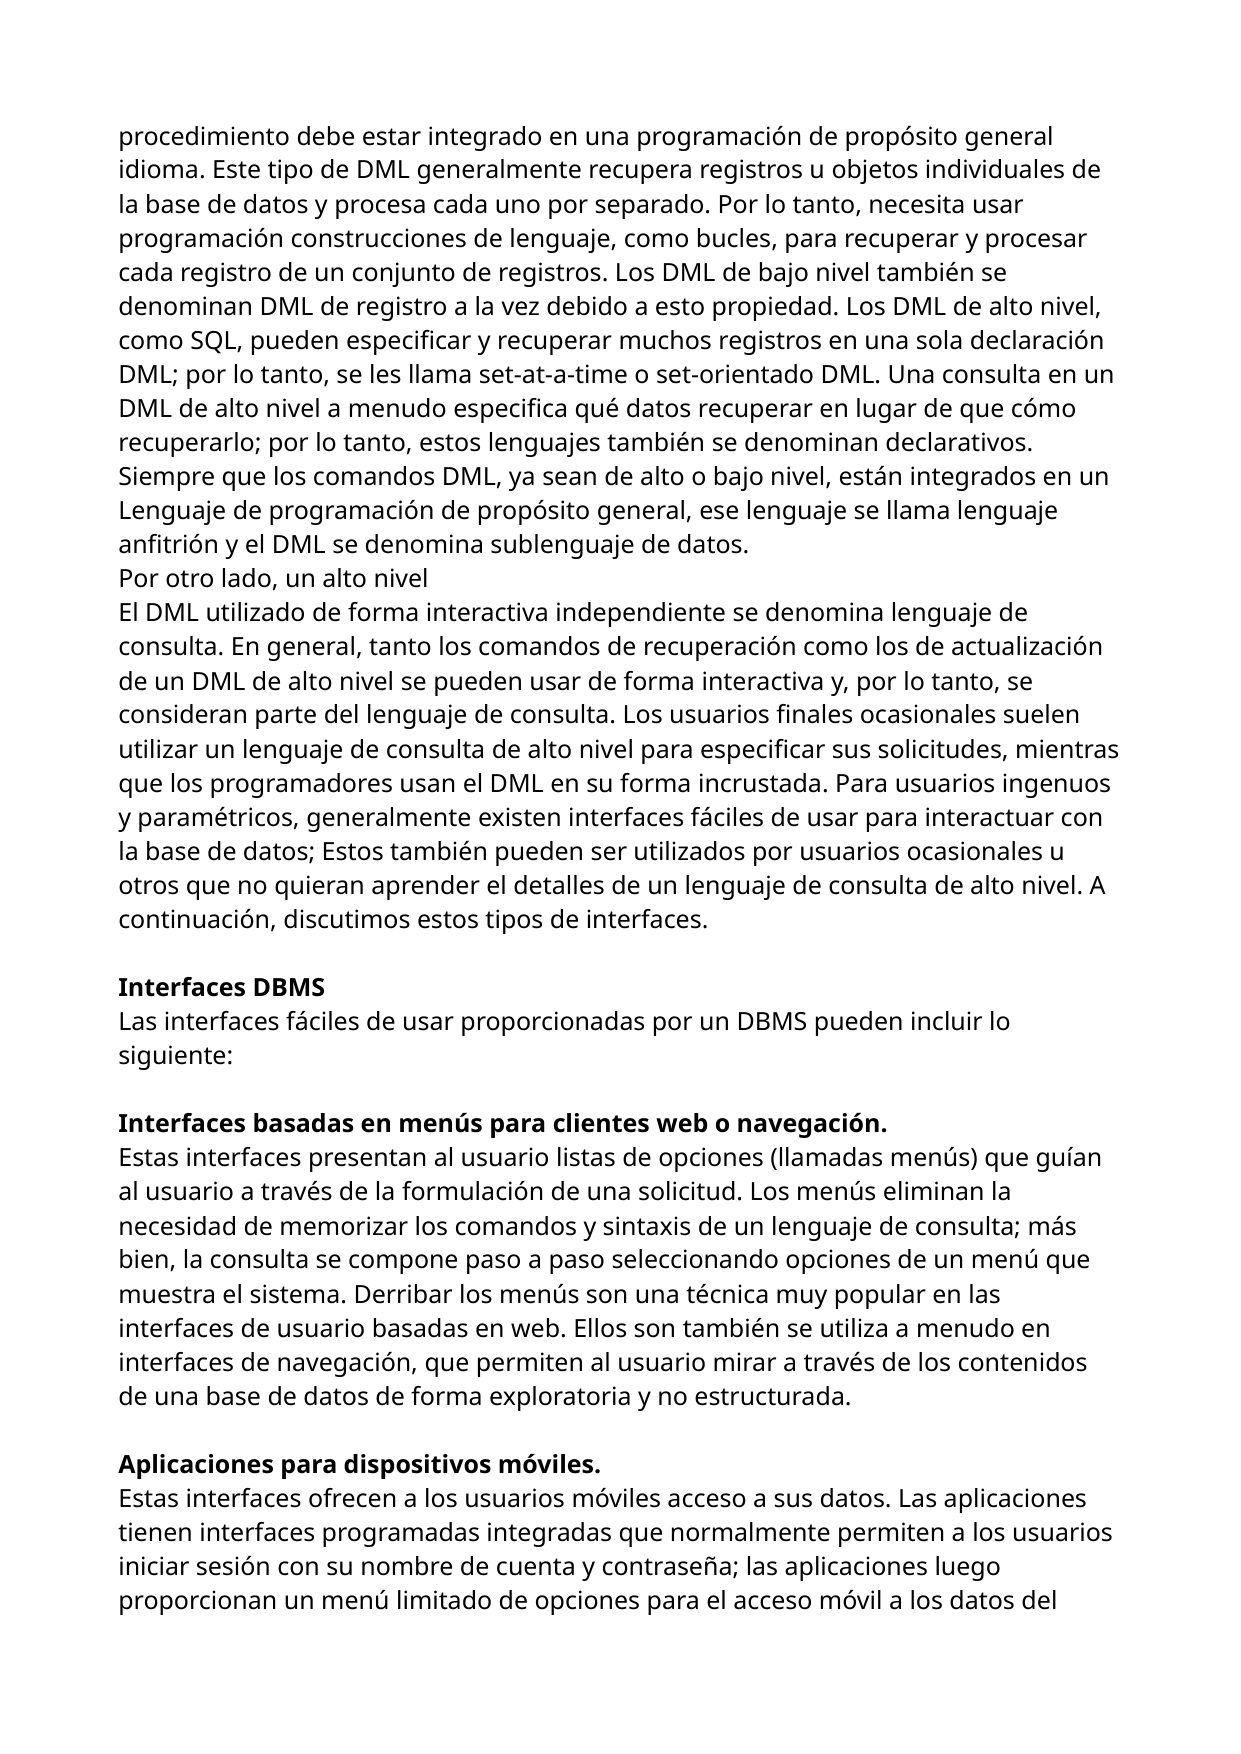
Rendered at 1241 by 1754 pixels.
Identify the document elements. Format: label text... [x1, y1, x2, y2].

text procedimiento debe estar integrado en una programación de propósito general idioma. Este tipo de DML generalmente recupera registros u objetos individuales de la base de datos y procesa cada uno por separado. Por lo tanto, necesita usar programación construcciones de lenguaje, como bucles, para recuperar y procesar cada registro de un conjunto de registros. Los DML de bajo nivel también se denominan DML de registro a la vez debido a esto propiedad. Los DML de alto nivel, como SQL, pueden especificar y recuperar muchos registros en una sola declaración DML; por lo tanto, se les llama set-at-a-time o set-orientado DML. Una consulta en un DML de alto nivel a menudo especifica qué datos recuperar en lugar de que cómo recuperarlo; por lo tanto, estos lenguajes también se denominan declarativos. Siempre que los comandos DML, ya sean de alto o bajo nivel, están integrados en un Lenguaje de programación de propósito general, ese lenguaje se llama lenguaje anfitrión y el DML se denomina sublenguaje de datos. [118, 118, 1122, 561]
text Interfaces DBMS [118, 970, 1122, 1004]
text El DML utilizado de forma interactiva independiente se denomina lenguaje de consulta. En general, tanto los comandos de recuperación como los de actualización de un DML de alto nivel se pueden usar de forma interactiva y, por lo tanto, se consideran parte del lenguaje de consulta. Los usuarios finales ocasionales suelen utilizar un lenguaje de consulta de alto nivel para especificar sus solicitudes, mientras que los programadores usan el DML en su forma incrustada. Para usuarios ingenuos y paramétricos, generalmente existen interfaces fáciles de usar para interactuar con la base de datos; Estos también pueden ser utilizados por usuarios ocasionales u otros que no quieran aprender el detalles de un lenguaje de consulta de alto nivel. A continuación, discutimos estos tipos de interfaces. [118, 595, 1122, 936]
text Las interfaces fáciles de usar proporcionadas por un DBMS pueden incluir lo siguiente: [118, 1004, 1122, 1106]
text Interfaces basadas en menús para clientes web o navegación. Estas interfaces presentan al usuario listas de opciones (llamadas menús) que guían al usuario a través de la formulación de una solicitud. Los menús eliminan la necesidad de memorizar los comandos y sintaxis de un lenguaje de consulta; más bien, la consulta se compone paso a paso seleccionando opciones de un menú que muestra el sistema. Derribar los menús son una técnica muy popular en las interfaces de usuario basadas en web. Ellos son también se utiliza a menudo en interfaces de navegación, que permiten al usuario mirar a través de los contenidos de una base de datos de forma exploratoria y no estructurada. Aplicaciones para dispositivos móviles. Estas interfaces ofrecen a los usuarios móviles acceso a sus datos. Las aplicaciones tienen interfaces programadas integradas que normalmente permiten a los usuarios iniciar sesión con su nombre de cuenta y contraseña; las aplicaciones luego proporcionan un menú limitado de opciones para el acceso móvil a los datos del [118, 1106, 1122, 1617]
text Por otro lado, un alto nivel [118, 561, 1122, 595]
